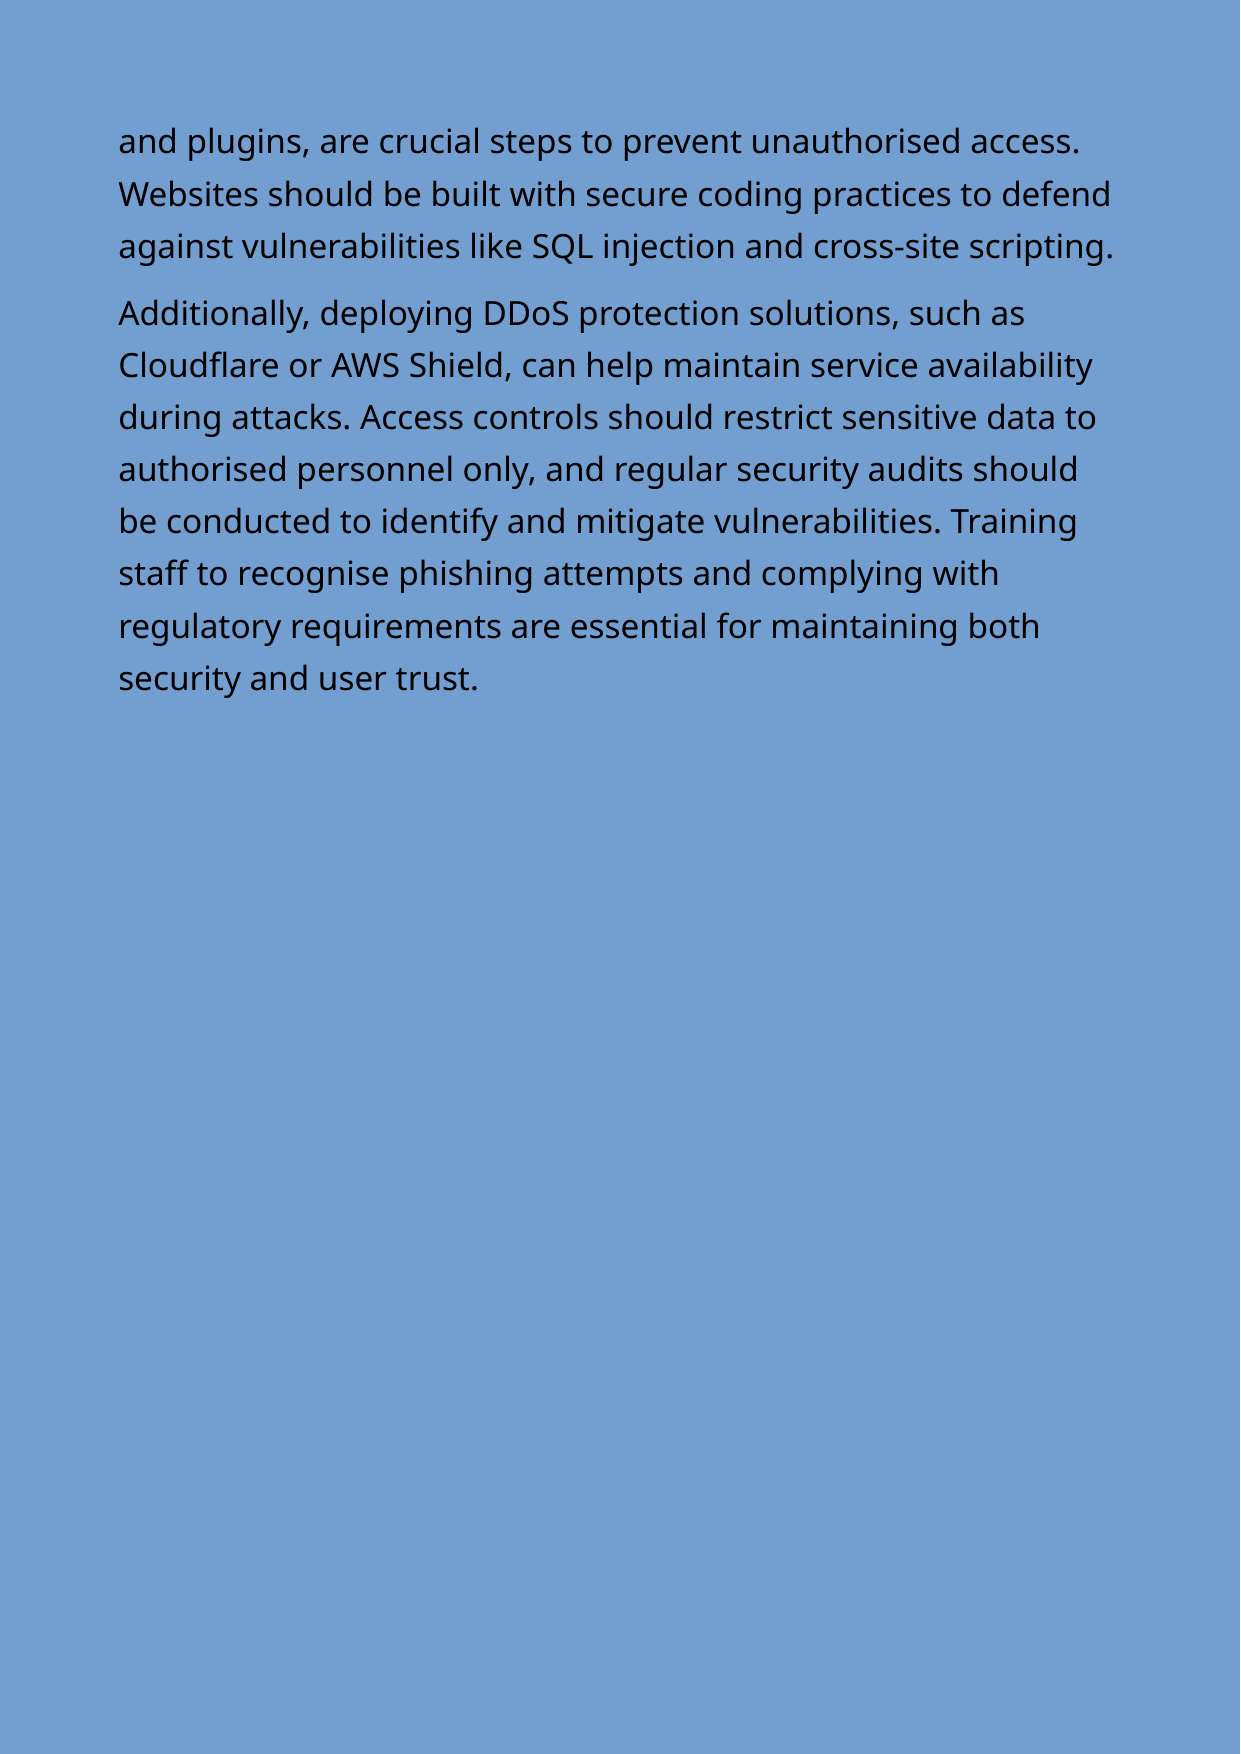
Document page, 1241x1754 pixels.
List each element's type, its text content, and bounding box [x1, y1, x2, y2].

text and plugins, are crucial steps to prevent unauthorised access. Websites should be built with secure coding practices to defend against vulnerabilities like SQL injection and cross-site scripting. [118, 118, 1122, 268]
text Additionally, deploying DDoS protection solutions, such as Cloudflare or AWS Shield, can help maintain service availability during attacks. Access controls should restrict sensitive data to authorised personnel only, and regular security audits should be conducted to identify and mitigate vulnerabilities. Training staff to recognise phishing attempts and complying with regulatory requirements are essential for maintaining both security and user trust. [118, 289, 1122, 700]
